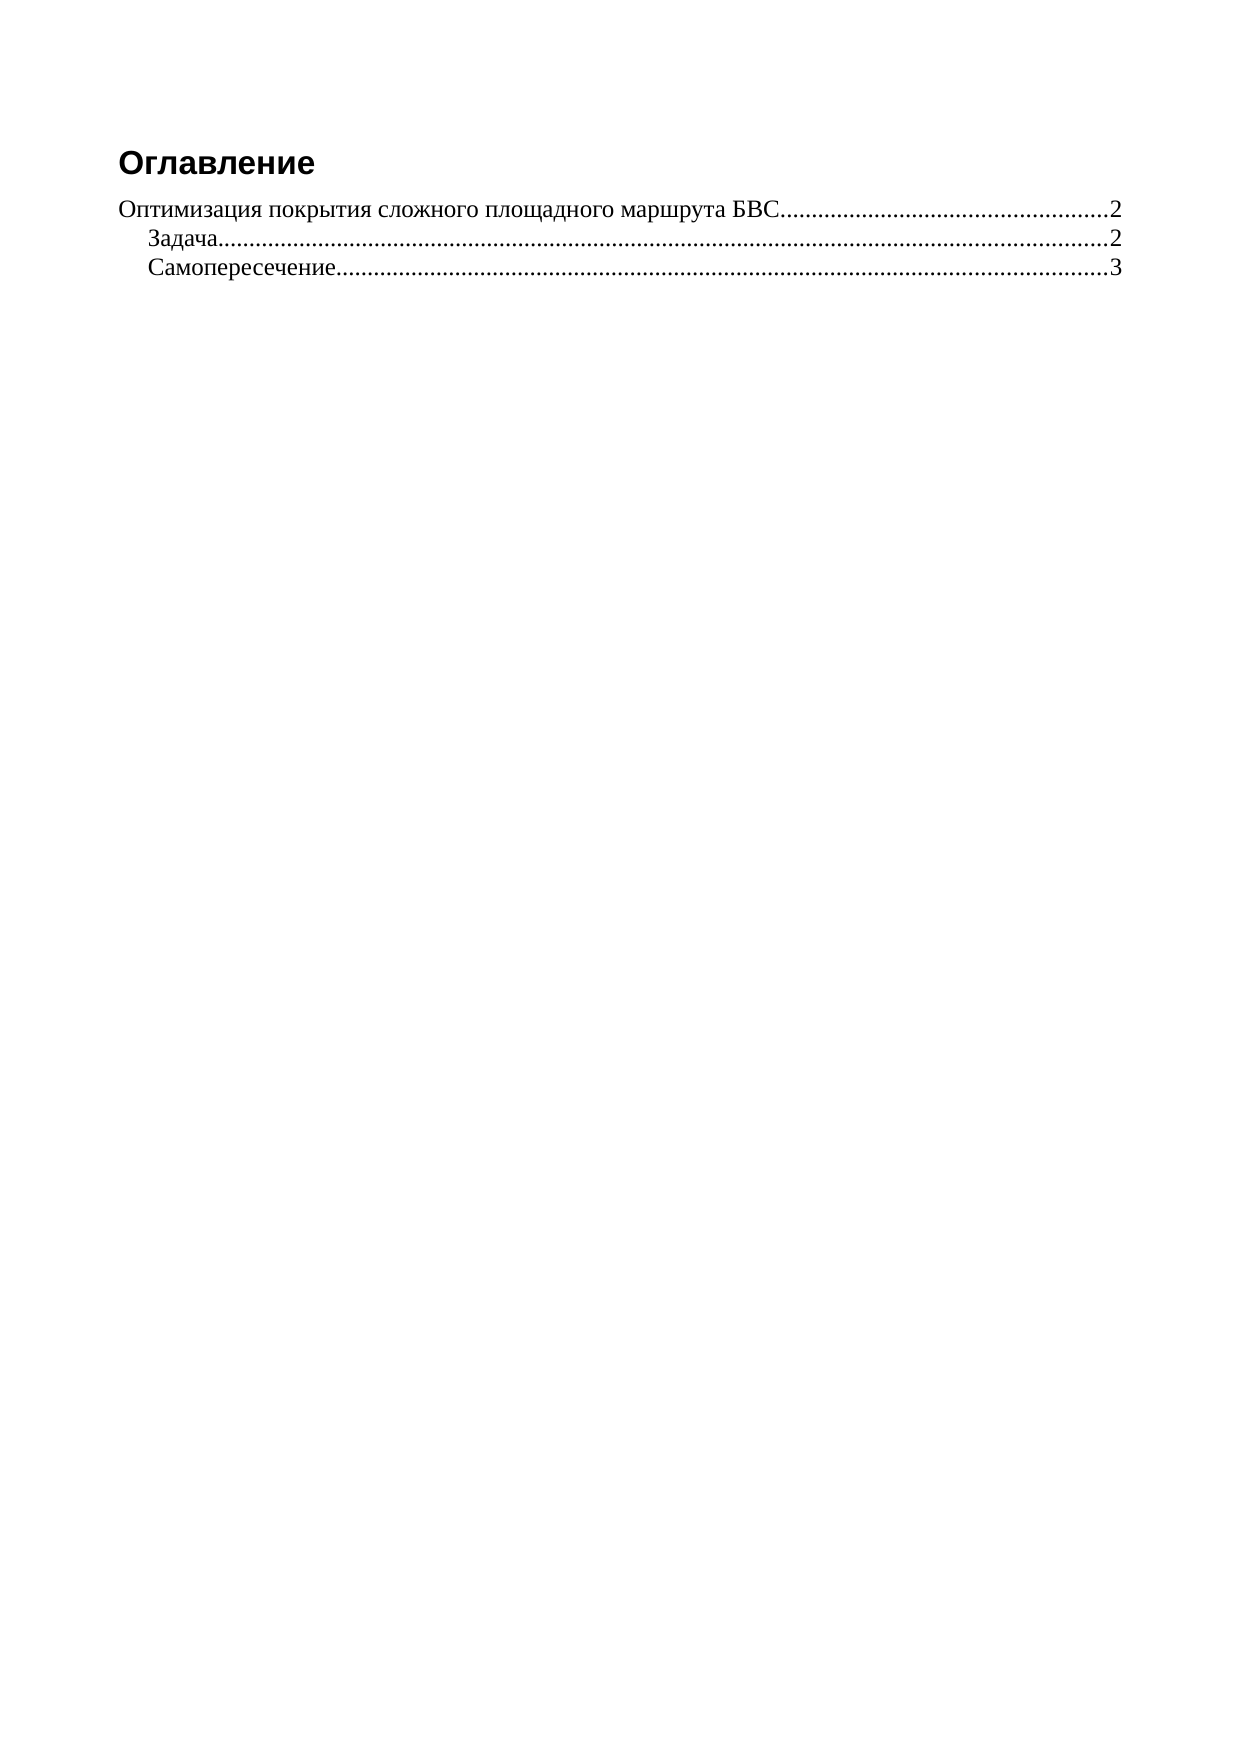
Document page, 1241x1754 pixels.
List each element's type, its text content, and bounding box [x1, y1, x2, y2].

text Оптимизация покрытия сложного площадного маршрута БВС. 2 [118, 194, 1122, 223]
text Задача. 2 [148, 223, 1122, 252]
text Самопересечение. 3 [148, 252, 1122, 280]
subtitle Оглавление [118, 143, 1122, 182]
